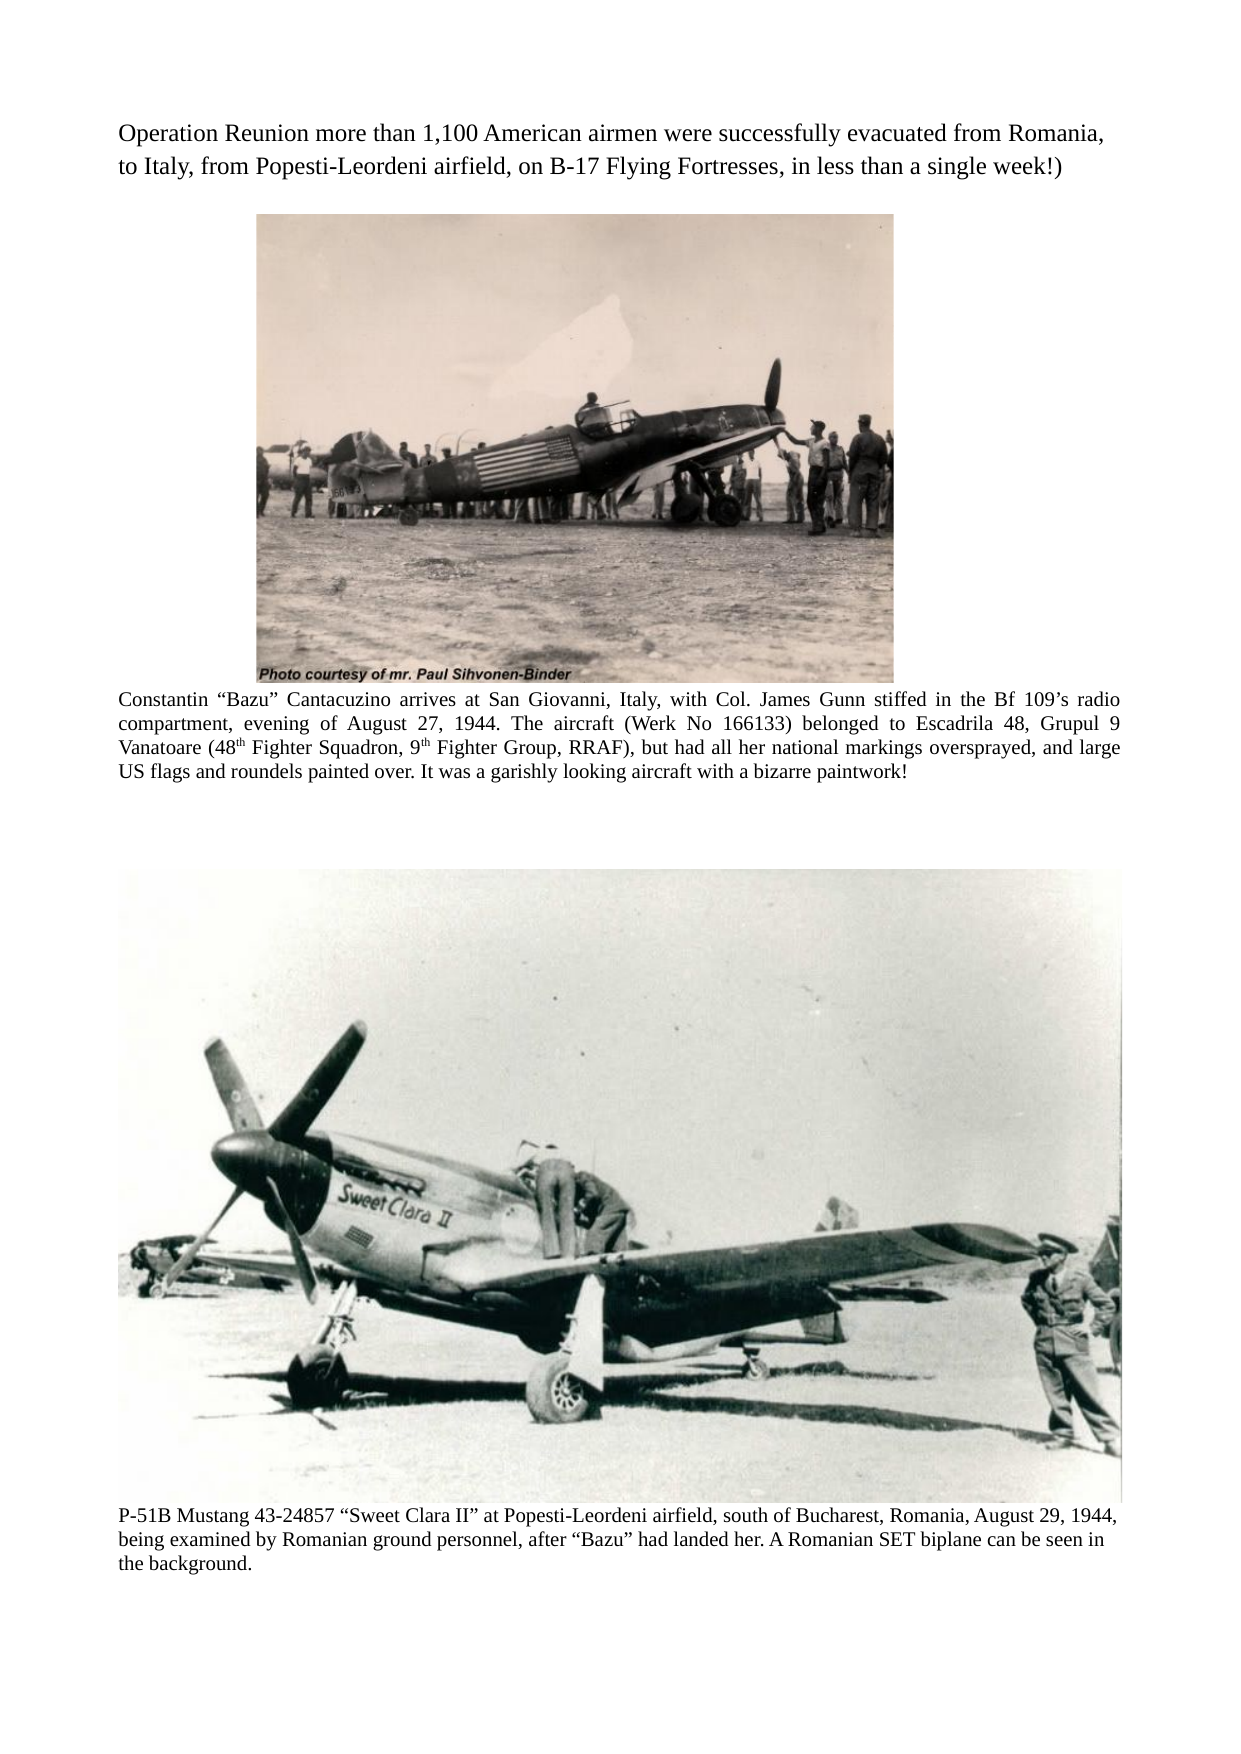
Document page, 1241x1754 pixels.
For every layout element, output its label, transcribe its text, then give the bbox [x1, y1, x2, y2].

text Operation Reunion more than 1,100 American airmen were successfully evacuated from Romania, to Italy, from Popesti-Leordeni airfield, on B-17 Flying Fortresses, in less than a single week!) [118, 118, 1122, 180]
text P-51B Mustang 43-24857 “Sweet Clara II” at Popesti-Leordeni airfield, south of Bucharest, Romania, August 29, 1944, being examined by Romanian ground personnel, after “Bazu” had landed her. A Romanian SET biplane can be seen in the background. [118, 1503, 1122, 1575]
picture [256, 214, 894, 683]
picture [118, 869, 1123, 1503]
text Constantin “Bazu” Cantacuzino arrives at San Giovanni, Italy, with Col. James Gunn stiffed in the Bf 109’s radio compartment, evening of August 27, 1944. The aircraft (Werk No 166133) belonged to Escadrila 48, Grupul 9 Vanatoare (48th Fighter Squadron, 9th Fighter Group, RRAF), but had all her national markings oversprayed, and large US flags and roundels painted over. It was a garishly looking aircraft with a bizarre paintwork! [118, 687, 1122, 783]
